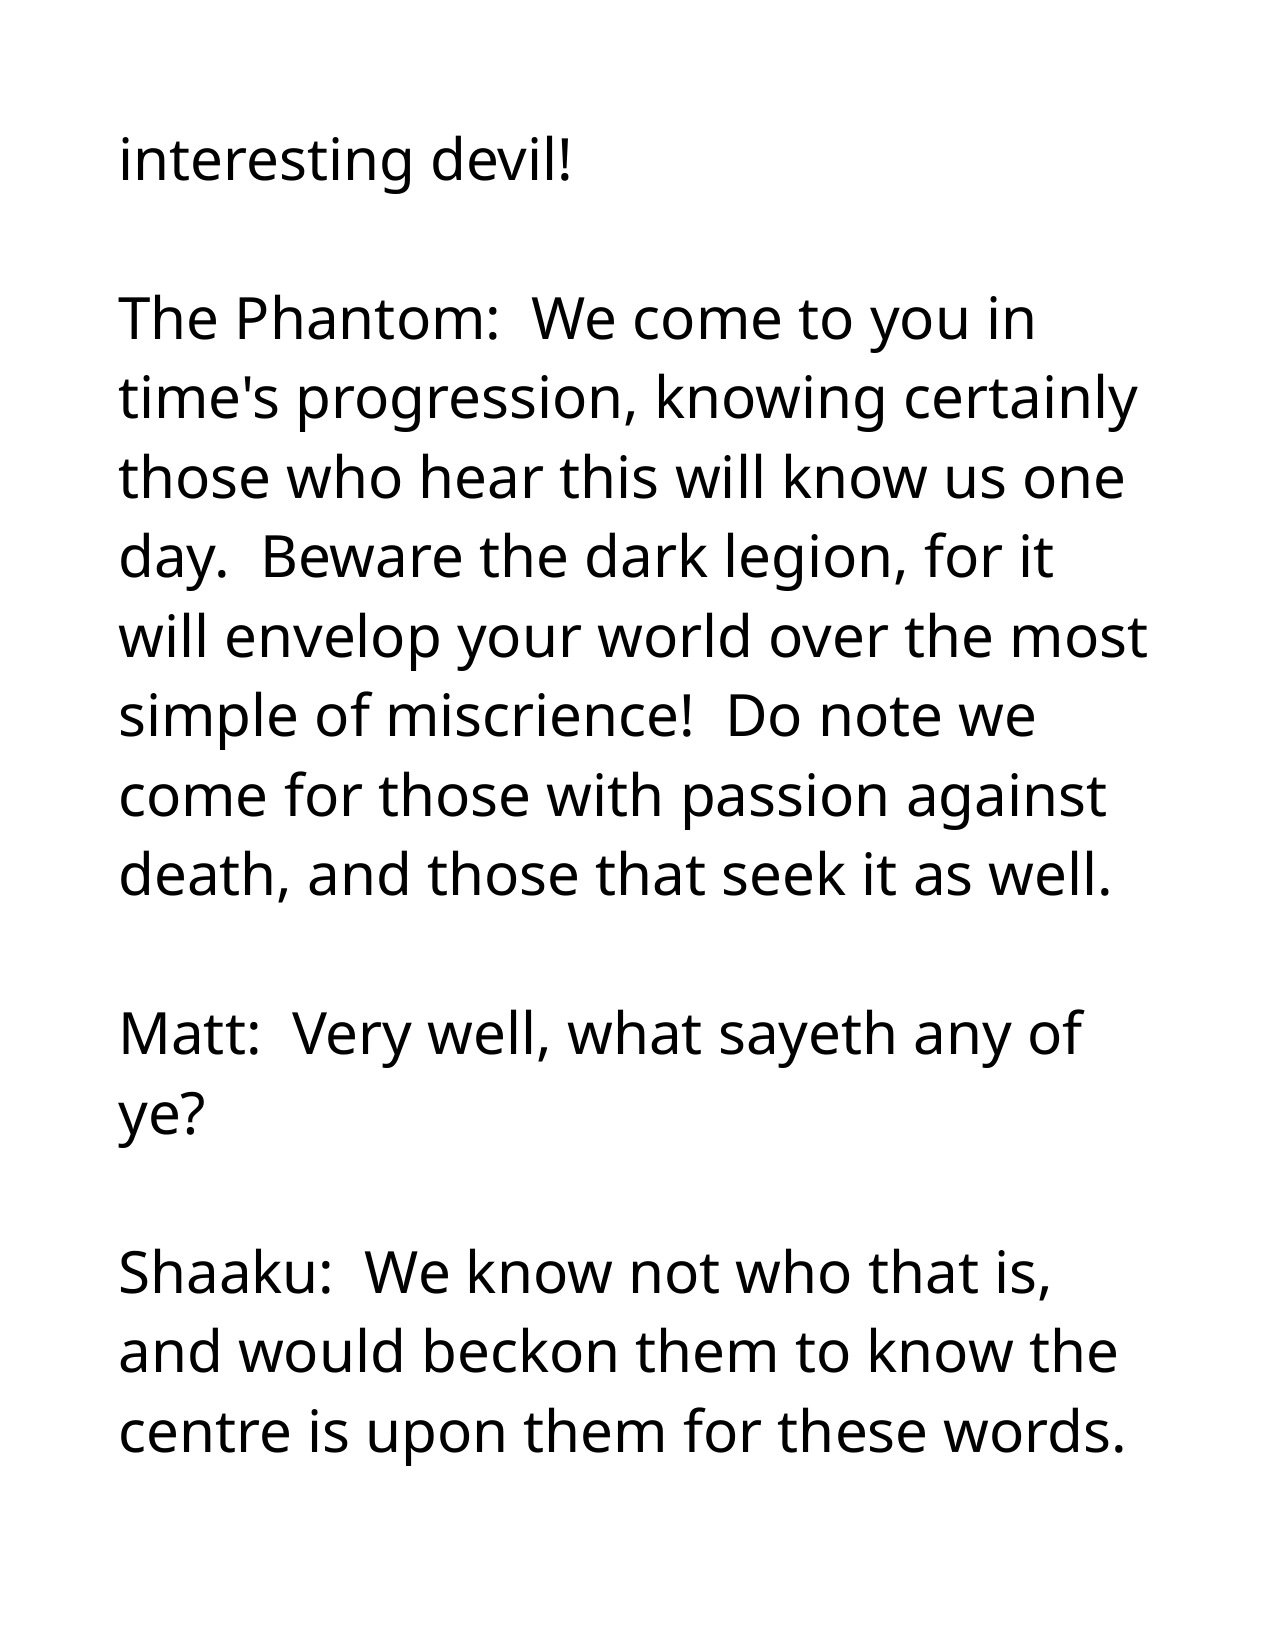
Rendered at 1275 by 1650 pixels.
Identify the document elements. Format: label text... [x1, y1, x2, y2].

text The Phantom: We come to you in time's progression, knowing certainly those who hear this will know us one day. Beware the dark legion, for it will envelop your world over the most simple of miscrience! Do note we come for those with passion against death, and those that seek it as well. [118, 277, 1157, 913]
text Shaaku: We know not who that is, and would beckon them to know the centre is upon them for these words. [118, 1231, 1157, 1469]
text interesting devil! [118, 118, 1157, 198]
text Matt: Very well, what sayeth any of ye? [118, 992, 1157, 1151]
